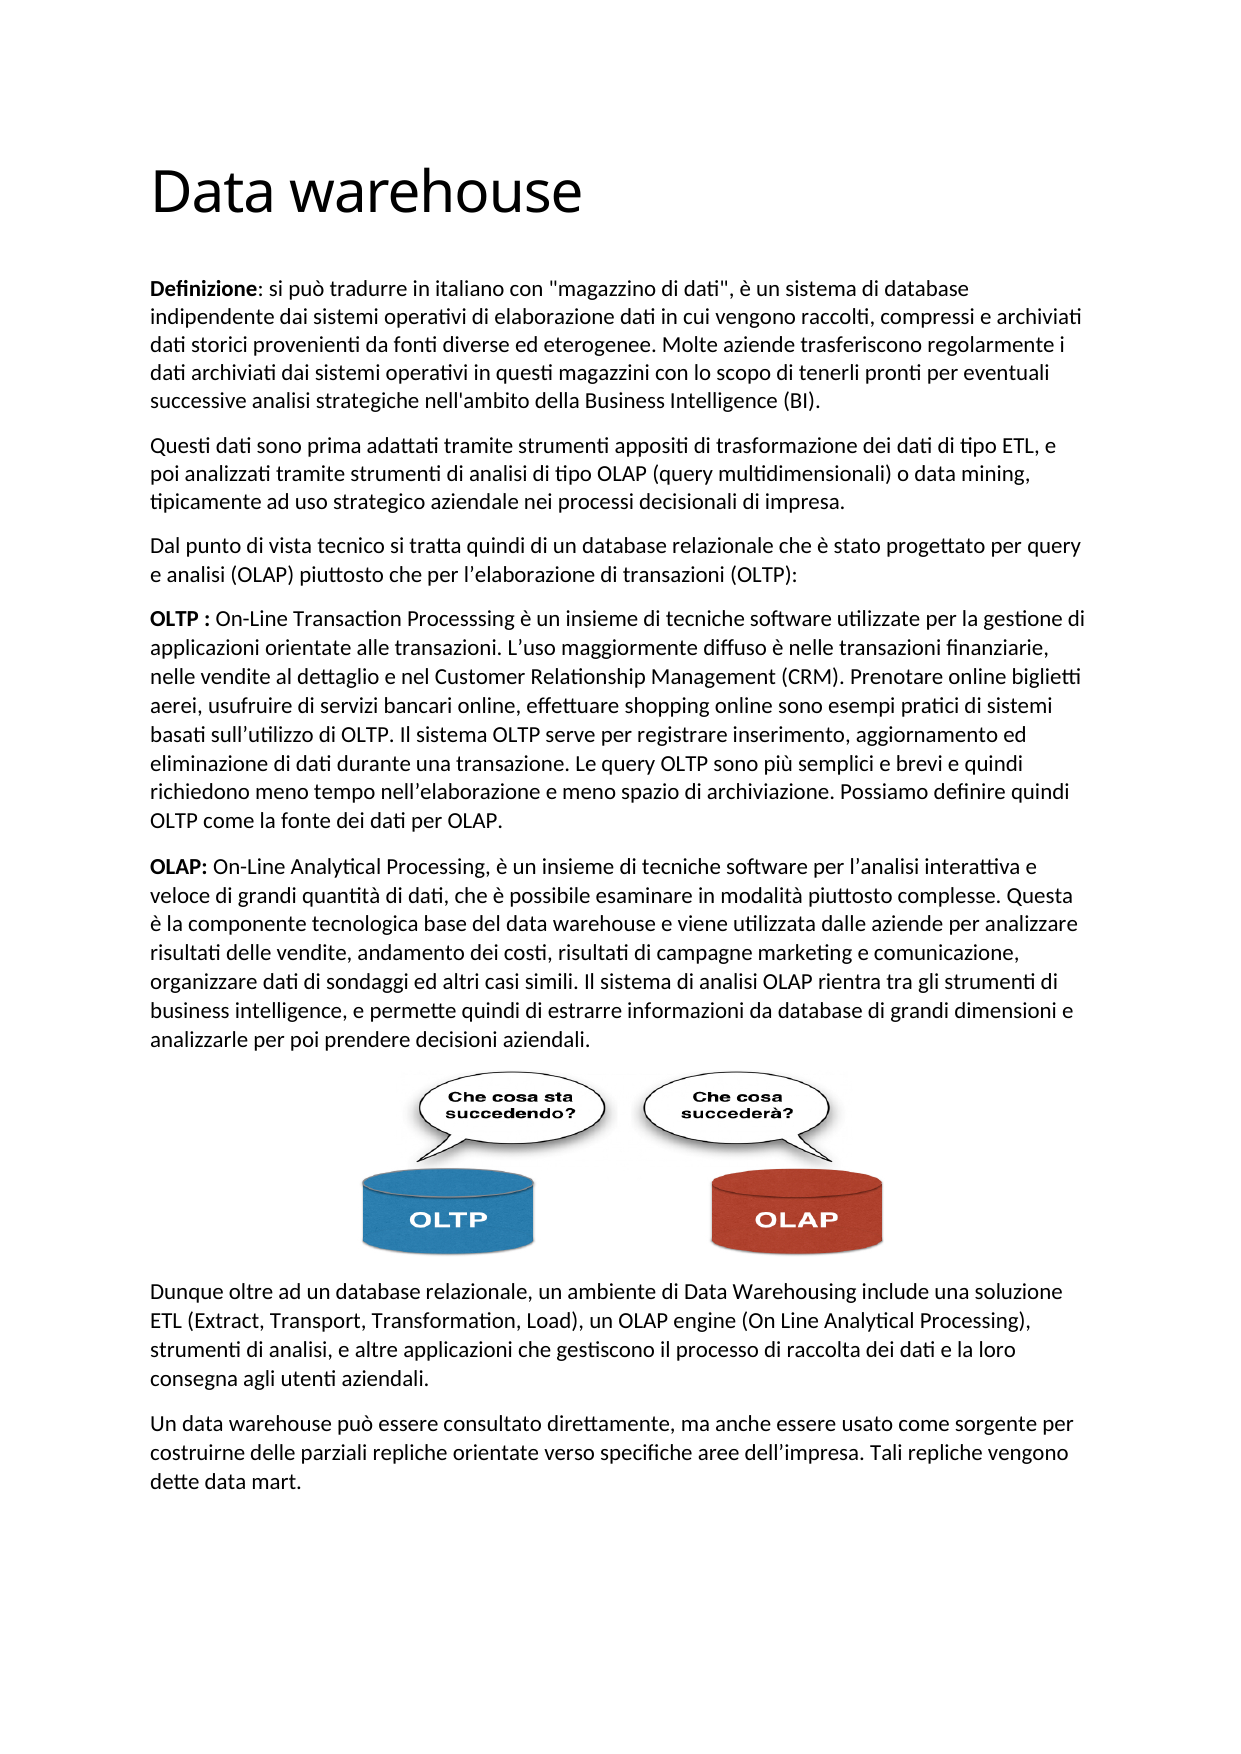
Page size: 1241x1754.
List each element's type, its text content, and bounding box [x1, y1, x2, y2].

title Data warehouse [150, 150, 1090, 229]
text Questi dati sono prima adattati tramite strumenti appositi di trasformazione dei dati di tipo ETL, e poi analizzati tramite strumenti di analisi di tipo OLAP (query multidimensionali) o data mining, tipicamente ad uso strategico aziendale nei processi decisionali di impresa. [150, 431, 1090, 515]
text Dunque oltre ad un database relazionale, un ambiente di Data Warehousing include una soluzione ETL (Extract, Transport, Transformation, Load), un OLAP engine (On Line Analytical Processing), strumenti di analisi, e altre applicazioni che gestiscono il processo di raccolta dei dati e la loro consegna agli utenti aziendali. [150, 1277, 1090, 1392]
text Un data warehouse può essere consultato direttamente, ma anche essere usato come sorgente per costruirne delle parziali repliche orientate verso specifiche aree dell’impresa. Tali repliche vengono dette data mart. [150, 1409, 1090, 1495]
text OLTP : On-Line Transaction Processsing è un insieme di tecniche software utilizzate per la gestione di applicazioni orientate alle transazioni. L’uso maggiormente diffuso è nelle transazioni finanziarie, nelle vendite al dettaglio e nel Customer Relationship Management (CRM). Prenotare online biglietti aerei, usufruire di servizi bancari online, effettuare shopping online sono esempi pratici di sistemi basati sull’utilizzo di OLTP. Il sistema OLTP serve per registrare inserimento, aggiornamento ed eliminazione di dati durante una transazione. Le query OLTP sono più semplici e brevi e quindi richiedono meno tempo nell’elaborazione e meno spazio di archiviazione. Possiamo definire quindi OLTP come la fonte dei dati per OLAP. [150, 604, 1090, 834]
text Definizione: si può tradurre in italiano con "magazzino di dati", è un sistema di database indipendente dai sistemi operativi di elaborazione dati in cui vengono raccolti, compressi e archiviati dati storici provenienti da fonti diverse ed eterogenee. Molte aziende trasferiscono regolarmente i dati archiviati dai sistemi operativi in questi magazzini con lo scopo di tenerli pronti per eventuali successive analisi strategiche nell'ambito della Business Intelligence (BI). [150, 274, 1090, 414]
text Dal punto di vista tecnico si tratta quindi di un database relazionale che è stato progettato per query e analisi (OLAP) piuttosto che per l’elaborazione di transazioni (OLTP): [150, 532, 1090, 588]
text OLAP: On-Line Analytical Processing, è un insieme di tecniche software per l’analisi interattiva e veloce di grandi quantità di dati, che è possibile esaminare in modalità piuttosto complesse. Questa è la componente tecnologica base del data warehouse e viene utilizzata dalle aziende per analizzare risultati delle vendite, andamento dei costi, risultati di campagne marketing e comunicazione, organizzare dati di sondaggi ed altri casi simili. Il sistema di analisi OLAP rientra tra gli strumenti di business intelligence, e permette quindi di estrarre informazioni da database di grandi dimensioni e analizzarle per poi prendere decisioni aziendali. [150, 852, 1090, 1053]
